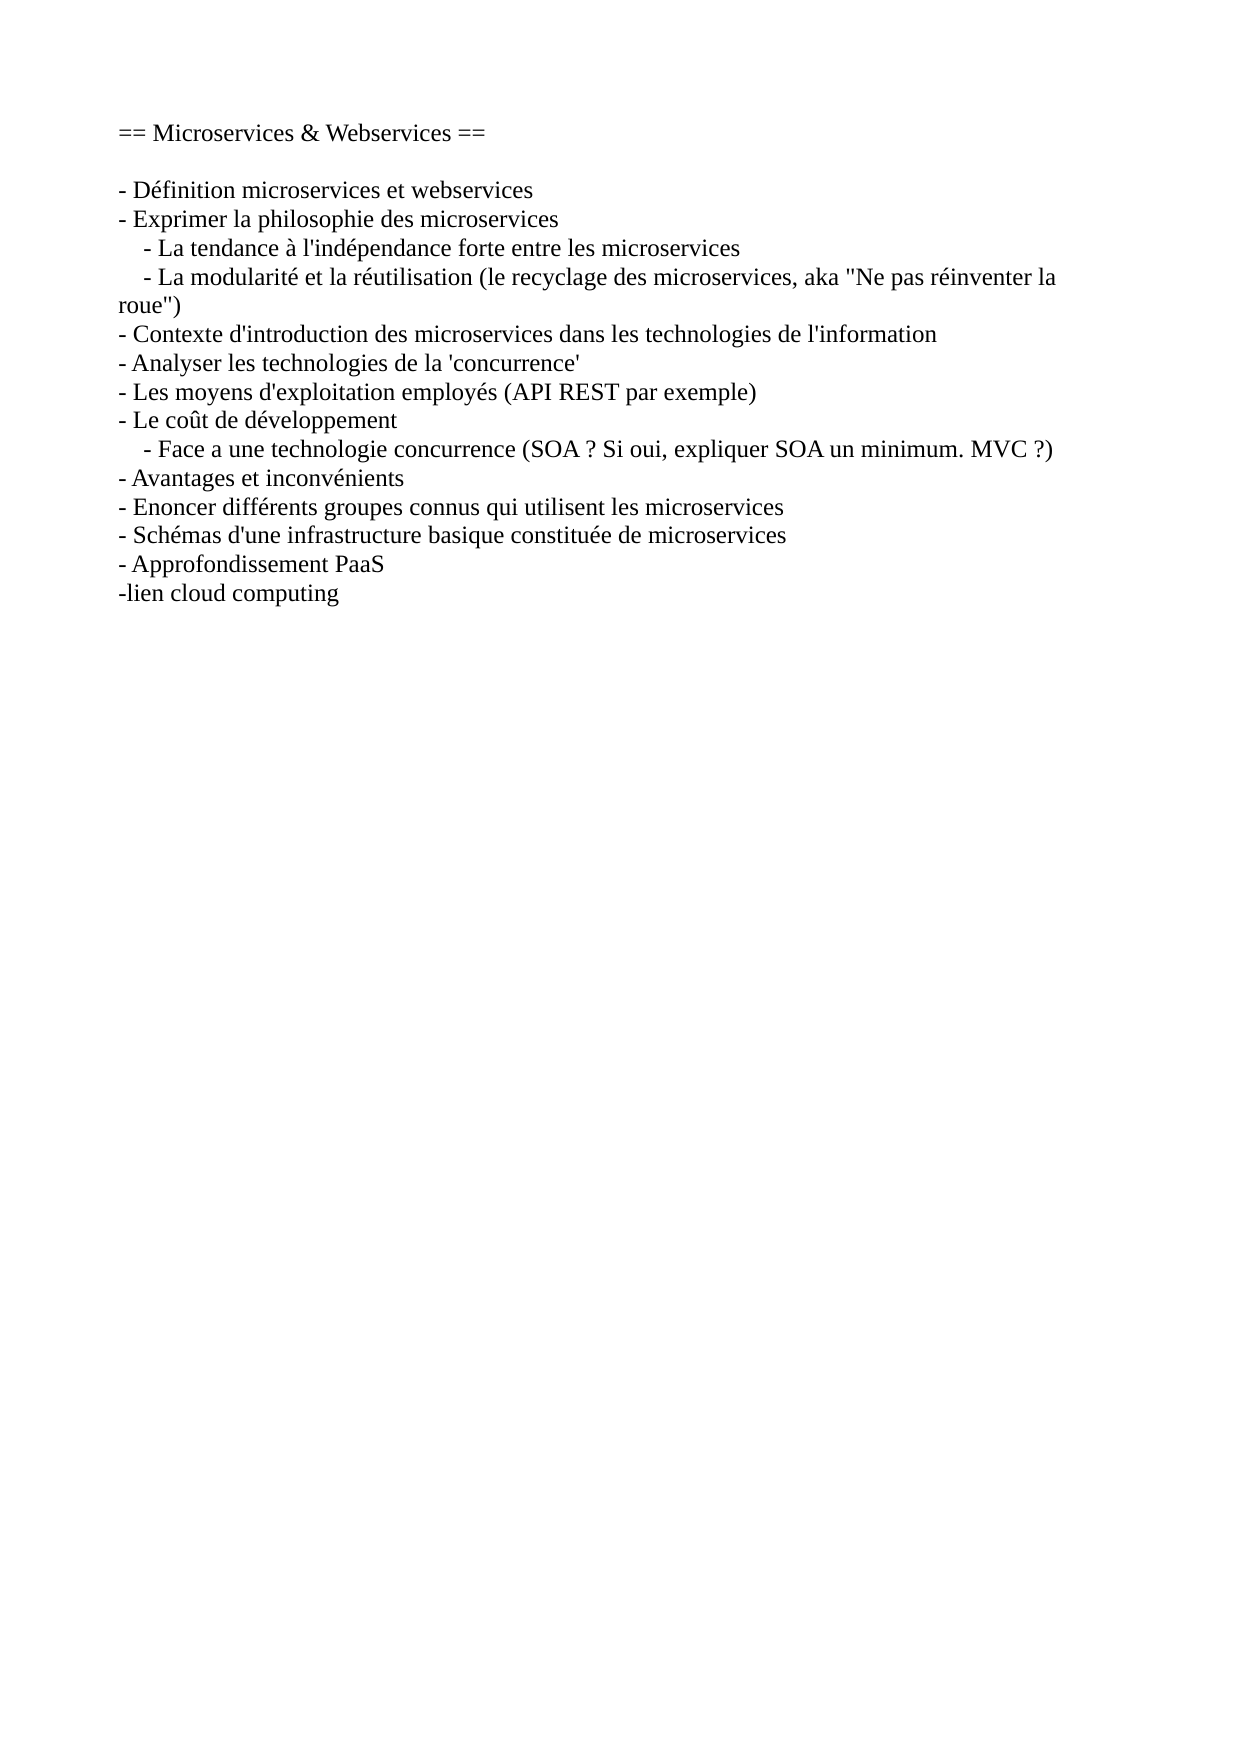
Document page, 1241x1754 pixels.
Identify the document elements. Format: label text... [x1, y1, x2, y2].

text - Schémas d'une infrastructure basique constituée de microservices [118, 521, 1122, 549]
text - Le coût de développement [118, 406, 1122, 434]
text - Les moyens d'exploitation employés (API REST par exemple) [118, 377, 1122, 406]
text -lien cloud computing [118, 578, 1122, 607]
text - Contexte d'introduction des microservices dans les technologies de l'information [118, 319, 1122, 348]
text - La tendance à l'indépendance forte entre les microservices [118, 233, 1122, 262]
text - Approfondissement PaaS [118, 549, 1122, 578]
text - Face a une technologie concurrence (SOA ? Si oui, expliquer SOA un minimum. MVC ?) [118, 434, 1122, 463]
text == Microservices & Webservices == [118, 118, 1122, 147]
text - Exprimer la philosophie des microservices [118, 204, 1122, 233]
text - Définition microservices et webservices [118, 176, 1122, 204]
text - Avantages et inconvénients [118, 463, 1122, 492]
text - Analyser les technologies de la 'concurrence' [118, 348, 1122, 377]
text - Enoncer différents groupes connus qui utilisent les microservices [118, 492, 1122, 521]
text - La modularité et la réutilisation (le recyclage des microservices, aka "Ne pas réinventer la roue") [118, 262, 1122, 319]
